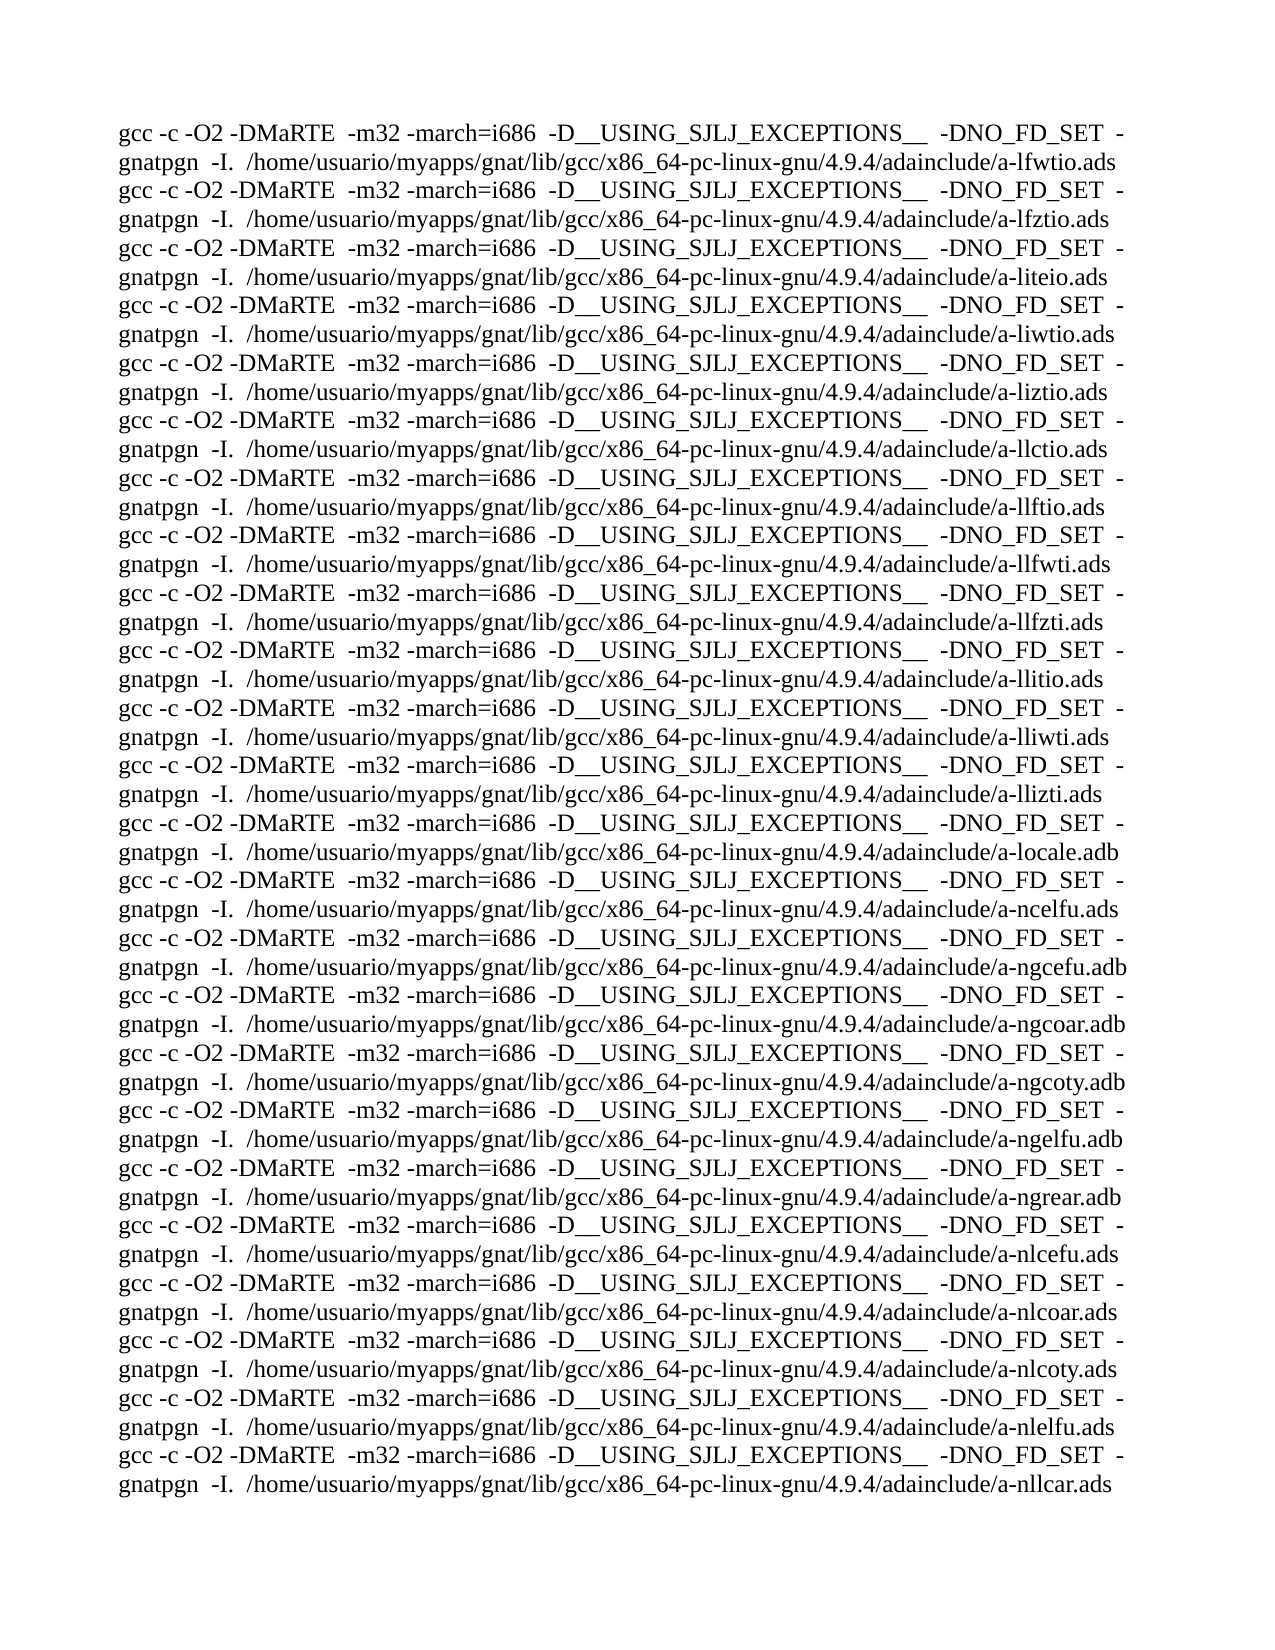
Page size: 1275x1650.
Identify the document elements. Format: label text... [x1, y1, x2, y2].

text gcc -c -O2 -DMaRTE -m32 -march=i686 -D__USING_SJLJ_EXCEPTIONS__ -DNO_FD_SET -gnatpgn -I. /home/usuario/myapps/gnat/lib/gcc/x86_64-pc-linux-gnu/4.9.4/adainclude/a-liwtio.ads [118, 291, 1157, 348]
text gcc -c -O2 -DMaRTE -m32 -march=i686 -D__USING_SJLJ_EXCEPTIONS__ -DNO_FD_SET -gnatpgn -I. /home/usuario/myapps/gnat/lib/gcc/x86_64-pc-linux-gnu/4.9.4/adainclude/a-lliwti.ads [118, 693, 1157, 751]
text gcc -c -O2 -DMaRTE -m32 -march=i686 -D__USING_SJLJ_EXCEPTIONS__ -DNO_FD_SET -gnatpgn -I. /home/usuario/myapps/gnat/lib/gcc/x86_64-pc-linux-gnu/4.9.4/adainclude/a-llftio.ads [118, 463, 1157, 521]
text gcc -c -O2 -DMaRTE -m32 -march=i686 -D__USING_SJLJ_EXCEPTIONS__ -DNO_FD_SET -gnatpgn -I. /home/usuario/myapps/gnat/lib/gcc/x86_64-pc-linux-gnu/4.9.4/adainclude/a-ngcoty.adb [118, 1038, 1157, 1096]
text gcc -c -O2 -DMaRTE -m32 -march=i686 -D__USING_SJLJ_EXCEPTIONS__ -DNO_FD_SET -gnatpgn -I. /home/usuario/myapps/gnat/lib/gcc/x86_64-pc-linux-gnu/4.9.4/adainclude/a-liteio.ads [118, 233, 1157, 291]
text gcc -c -O2 -DMaRTE -m32 -march=i686 -D__USING_SJLJ_EXCEPTIONS__ -DNO_FD_SET -gnatpgn -I. /home/usuario/myapps/gnat/lib/gcc/x86_64-pc-linux-gnu/4.9.4/adainclude/a-nlcefu.ads [118, 1211, 1157, 1268]
text gcc -c -O2 -DMaRTE -m32 -march=i686 -D__USING_SJLJ_EXCEPTIONS__ -DNO_FD_SET -gnatpgn -I. /home/usuario/myapps/gnat/lib/gcc/x86_64-pc-linux-gnu/4.9.4/adainclude/a-ngcefu.adb [118, 923, 1157, 981]
text gcc -c -O2 -DMaRTE -m32 -march=i686 -D__USING_SJLJ_EXCEPTIONS__ -DNO_FD_SET -gnatpgn -I. /home/usuario/myapps/gnat/lib/gcc/x86_64-pc-linux-gnu/4.9.4/adainclude/a-llfzti.ads [118, 578, 1157, 636]
text gcc -c -O2 -DMaRTE -m32 -march=i686 -D__USING_SJLJ_EXCEPTIONS__ -DNO_FD_SET -gnatpgn -I. /home/usuario/myapps/gnat/lib/gcc/x86_64-pc-linux-gnu/4.9.4/adainclude/a-liztio.ads [118, 348, 1157, 406]
text gcc -c -O2 -DMaRTE -m32 -march=i686 -D__USING_SJLJ_EXCEPTIONS__ -DNO_FD_SET -gnatpgn -I. /home/usuario/myapps/gnat/lib/gcc/x86_64-pc-linux-gnu/4.9.4/adainclude/a-llfwti.ads [118, 521, 1157, 578]
text gcc -c -O2 -DMaRTE -m32 -march=i686 -D__USING_SJLJ_EXCEPTIONS__ -DNO_FD_SET -gnatpgn -I. /home/usuario/myapps/gnat/lib/gcc/x86_64-pc-linux-gnu/4.9.4/adainclude/a-lfwtio.ads [118, 118, 1157, 176]
text gcc -c -O2 -DMaRTE -m32 -march=i686 -D__USING_SJLJ_EXCEPTIONS__ -DNO_FD_SET -gnatpgn -I. /home/usuario/myapps/gnat/lib/gcc/x86_64-pc-linux-gnu/4.9.4/adainclude/a-ncelfu.ads [118, 866, 1157, 923]
text gcc -c -O2 -DMaRTE -m32 -march=i686 -D__USING_SJLJ_EXCEPTIONS__ -DNO_FD_SET -gnatpgn -I. /home/usuario/myapps/gnat/lib/gcc/x86_64-pc-linux-gnu/4.9.4/adainclude/a-nlelfu.ads [118, 1383, 1157, 1441]
text gcc -c -O2 -DMaRTE -m32 -march=i686 -D__USING_SJLJ_EXCEPTIONS__ -DNO_FD_SET -gnatpgn -I. /home/usuario/myapps/gnat/lib/gcc/x86_64-pc-linux-gnu/4.9.4/adainclude/a-llizti.ads [118, 751, 1157, 808]
text gcc -c -O2 -DMaRTE -m32 -march=i686 -D__USING_SJLJ_EXCEPTIONS__ -DNO_FD_SET -gnatpgn -I. /home/usuario/myapps/gnat/lib/gcc/x86_64-pc-linux-gnu/4.9.4/adainclude/a-locale.adb [118, 808, 1157, 866]
text gcc -c -O2 -DMaRTE -m32 -march=i686 -D__USING_SJLJ_EXCEPTIONS__ -DNO_FD_SET -gnatpgn -I. /home/usuario/myapps/gnat/lib/gcc/x86_64-pc-linux-gnu/4.9.4/adainclude/a-ngrear.adb [118, 1153, 1157, 1211]
text gcc -c -O2 -DMaRTE -m32 -march=i686 -D__USING_SJLJ_EXCEPTIONS__ -DNO_FD_SET -gnatpgn -I. /home/usuario/myapps/gnat/lib/gcc/x86_64-pc-linux-gnu/4.9.4/adainclude/a-ngcoar.adb [118, 981, 1157, 1038]
text gcc -c -O2 -DMaRTE -m32 -march=i686 -D__USING_SJLJ_EXCEPTIONS__ -DNO_FD_SET -gnatpgn -I. /home/usuario/myapps/gnat/lib/gcc/x86_64-pc-linux-gnu/4.9.4/adainclude/a-ngelfu.adb [118, 1096, 1157, 1153]
text gcc -c -O2 -DMaRTE -m32 -march=i686 -D__USING_SJLJ_EXCEPTIONS__ -DNO_FD_SET -gnatpgn -I. /home/usuario/myapps/gnat/lib/gcc/x86_64-pc-linux-gnu/4.9.4/adainclude/a-lfztio.ads [118, 176, 1157, 233]
text gcc -c -O2 -DMaRTE -m32 -march=i686 -D__USING_SJLJ_EXCEPTIONS__ -DNO_FD_SET -gnatpgn -I. /home/usuario/myapps/gnat/lib/gcc/x86_64-pc-linux-gnu/4.9.4/adainclude/a-nlcoar.ads [118, 1268, 1157, 1326]
text gcc -c -O2 -DMaRTE -m32 -march=i686 -D__USING_SJLJ_EXCEPTIONS__ -DNO_FD_SET -gnatpgn -I. /home/usuario/myapps/gnat/lib/gcc/x86_64-pc-linux-gnu/4.9.4/adainclude/a-nllcar.ads [118, 1441, 1157, 1498]
text gcc -c -O2 -DMaRTE -m32 -march=i686 -D__USING_SJLJ_EXCEPTIONS__ -DNO_FD_SET -gnatpgn -I. /home/usuario/myapps/gnat/lib/gcc/x86_64-pc-linux-gnu/4.9.4/adainclude/a-llitio.ads [118, 636, 1157, 693]
text gcc -c -O2 -DMaRTE -m32 -march=i686 -D__USING_SJLJ_EXCEPTIONS__ -DNO_FD_SET -gnatpgn -I. /home/usuario/myapps/gnat/lib/gcc/x86_64-pc-linux-gnu/4.9.4/adainclude/a-llctio.ads [118, 406, 1157, 463]
text gcc -c -O2 -DMaRTE -m32 -march=i686 -D__USING_SJLJ_EXCEPTIONS__ -DNO_FD_SET -gnatpgn -I. /home/usuario/myapps/gnat/lib/gcc/x86_64-pc-linux-gnu/4.9.4/adainclude/a-nlcoty.ads [118, 1326, 1157, 1383]
